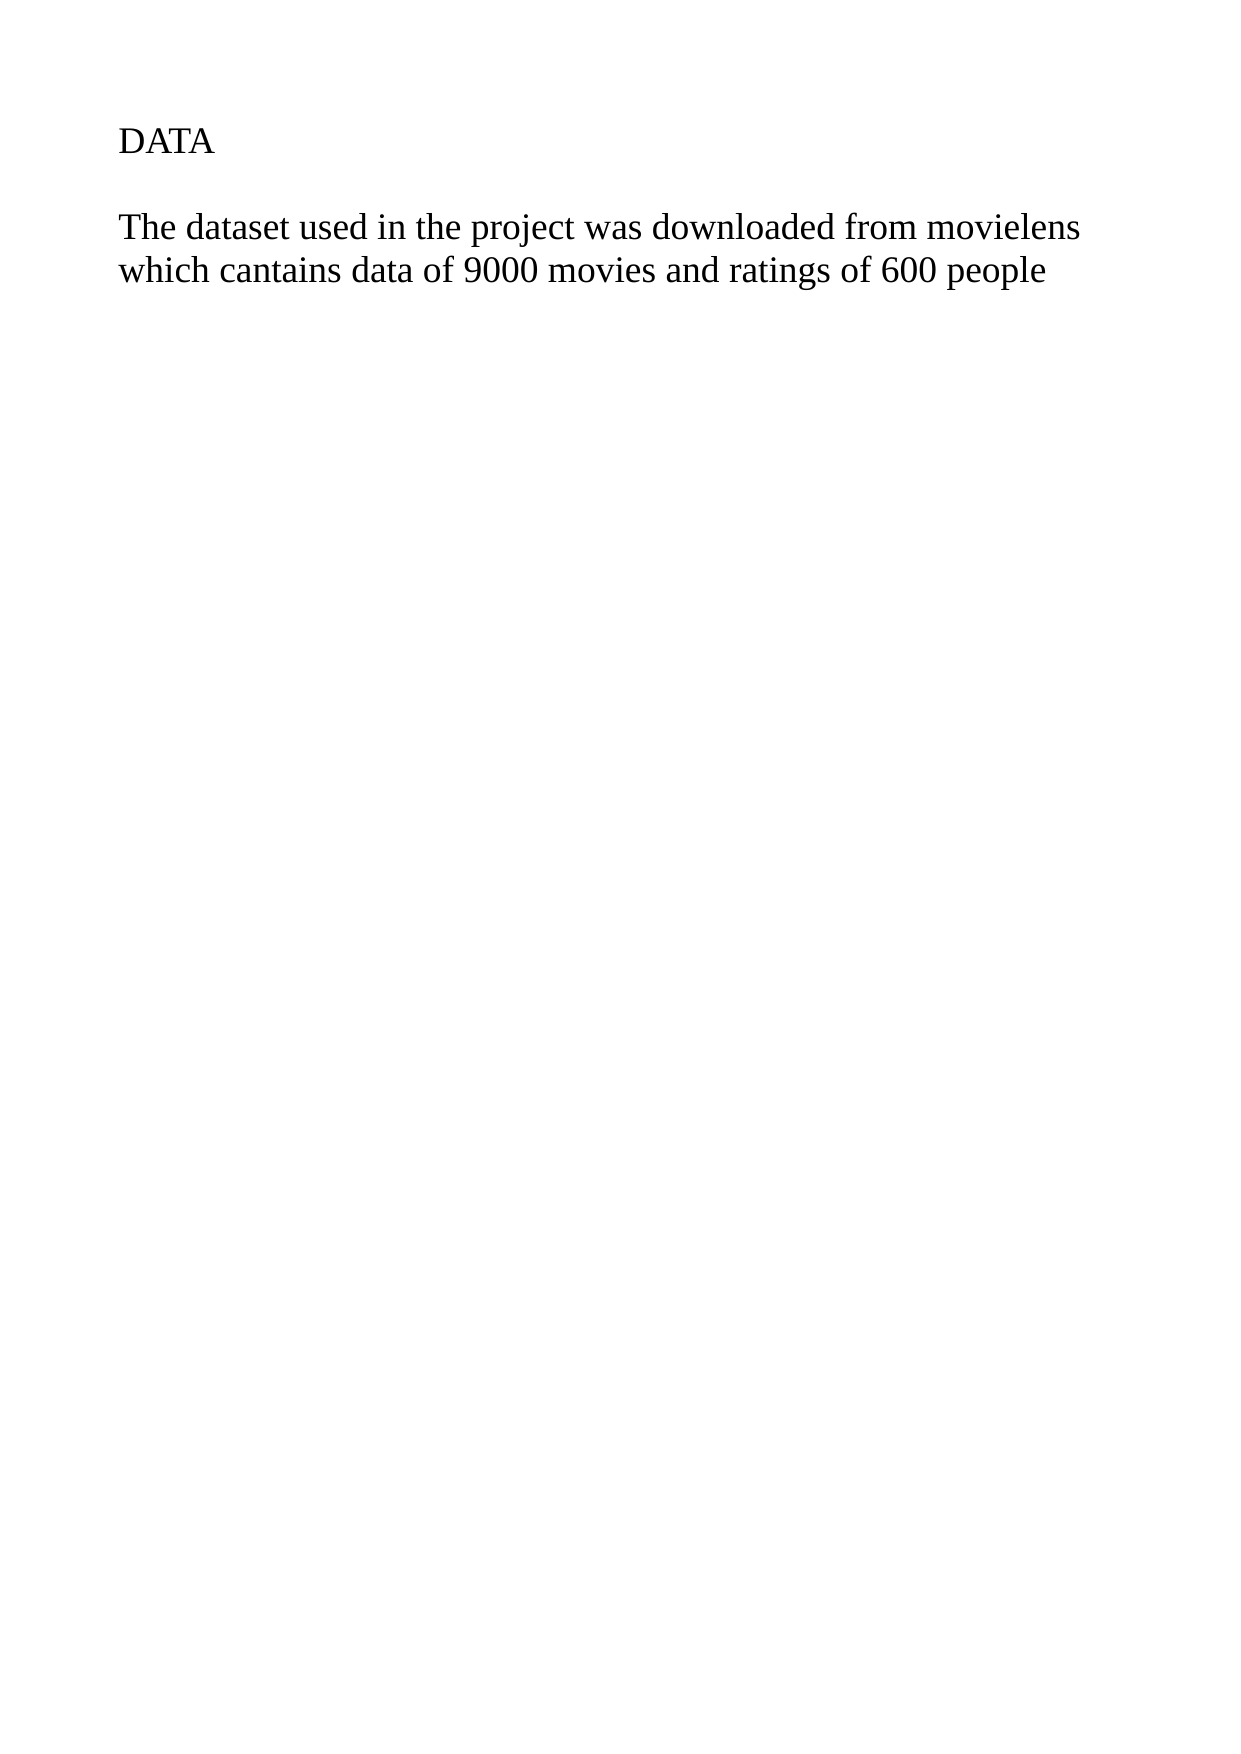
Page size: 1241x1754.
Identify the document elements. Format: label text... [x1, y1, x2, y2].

text DATA [118, 118, 1122, 161]
text The dataset used in the project was downloaded from movielens which cantains data of 9000 movies and ratings of 600 people [118, 204, 1122, 291]
